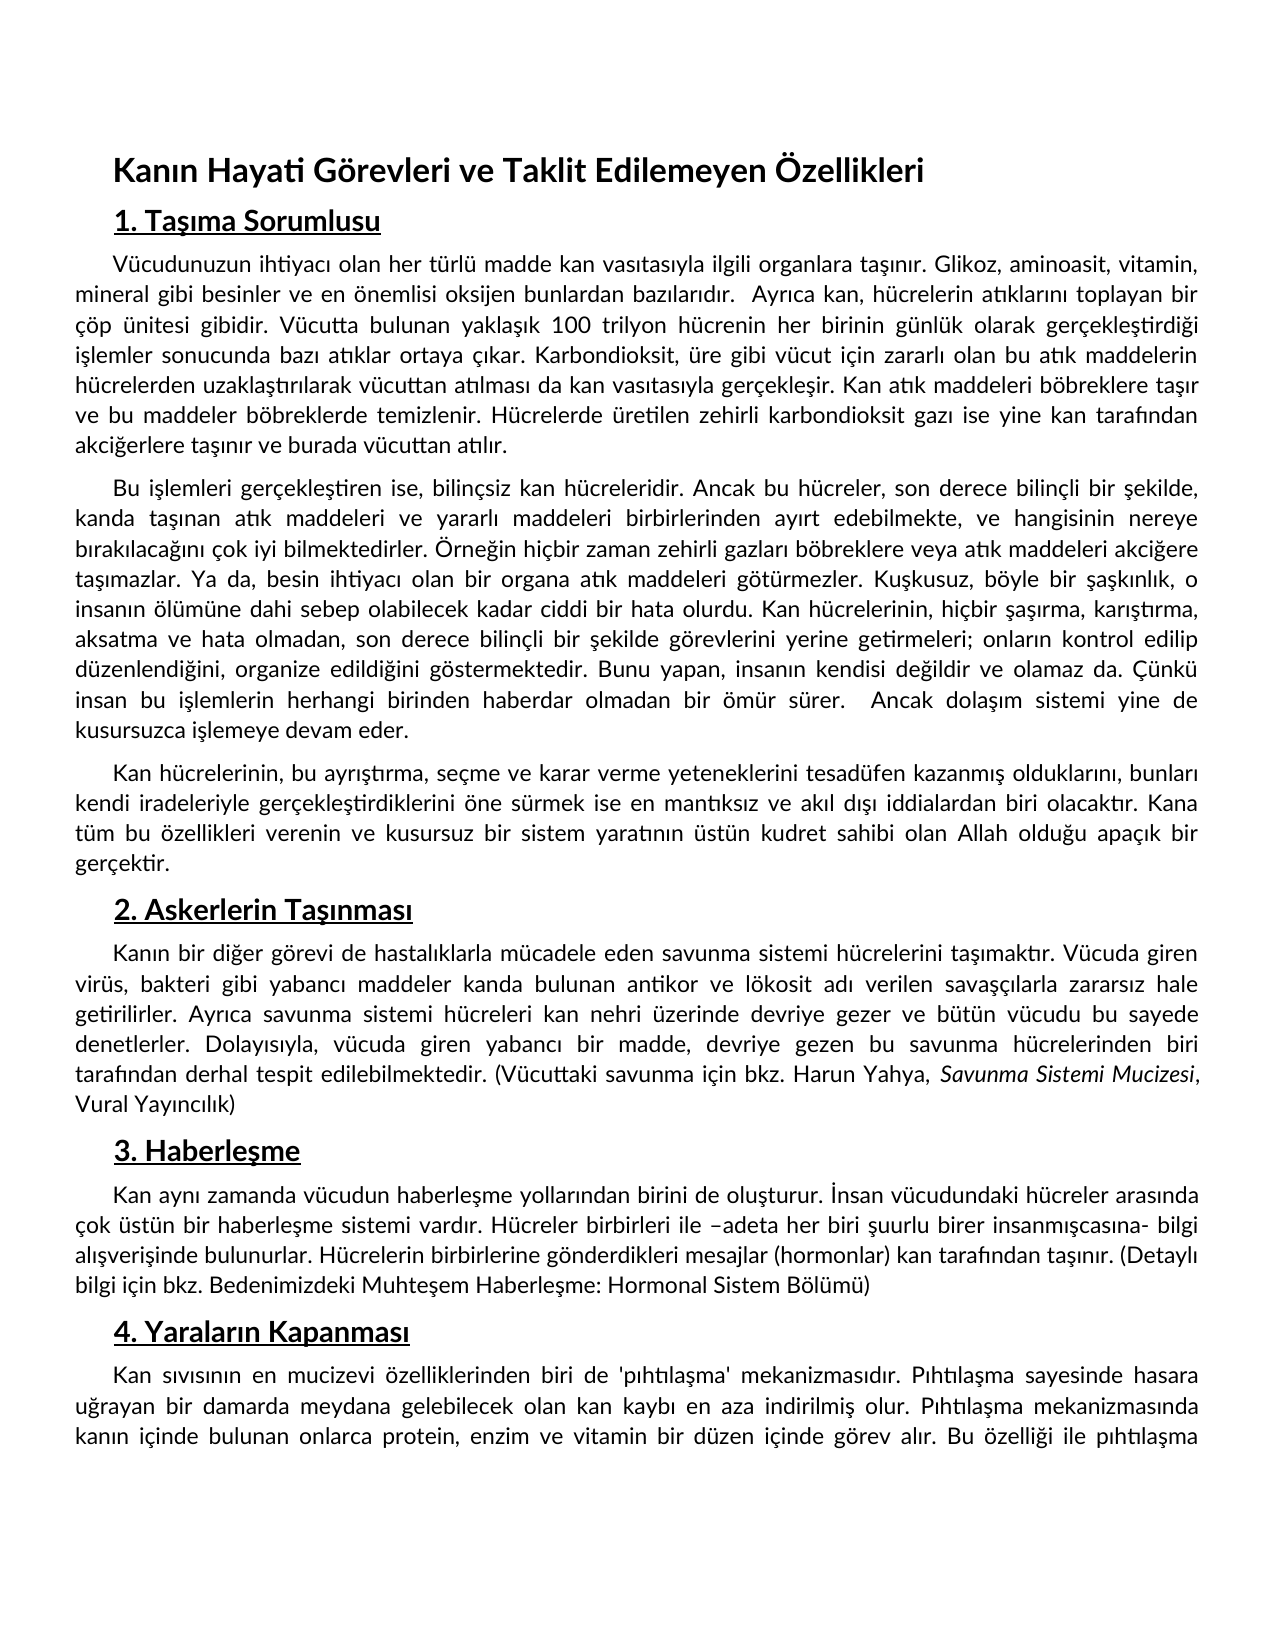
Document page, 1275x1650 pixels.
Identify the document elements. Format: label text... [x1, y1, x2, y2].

text Kan aynı zamanda vücudun haberleşme yollarından birini de oluşturur. İnsan vücudundaki hücreler arasında çok üstün bir haberleşme sistemi vardır. Hücreler birbirleri ile –adeta her biri şuurlu birer insanmışcasına- bilgi alışverişinde bulunurlar. Hücrelerin birbirlerine gönderdikleri mesajlar (hormonlar) kan tarafından taşınır. (Detaylı bilgi için bkz. Bedenimizdeki Muhteşem Haberleşme: Hormonal Sistem Bölümü) [75, 1180, 1200, 1298]
subtitle Kanın Hayati Görevleri ve Taklit Edilemeyen Özellikleri [112, 150, 1200, 190]
text Kan hücrelerinin, bu ayrıştırma, seçme ve karar verme yeteneklerini tesadüfen kazanmış olduklarını, bunları kendi iradeleriyle gerçekleştirdiklerini öne sürmek ise en mantıksız ve akıl dışı iddialardan biri olacaktır. Kana tüm bu özellikleri verenin ve kusursuz bir sistem yaratının üstün kudret sahibi olan Allah olduğu apaçık bir gerçektir. [75, 758, 1200, 876]
subtitle 4. Yaraların Kapanması [113, 1314, 1200, 1349]
subtitle 3. Haberleşme [113, 1133, 1200, 1168]
subtitle 2. Askerlerin Taşınması [113, 892, 1200, 927]
subtitle 1. Taşıma Sorumlusu [113, 202, 1200, 237]
text Kanın bir diğer görevi de hastalıklarla mücadele eden savunma sistemi hücrelerini taşımaktır. Vücuda giren virüs, bakteri gibi yabancı maddeler kanda bulunan antikor ve lökosit adı verilen savaşçılarla zararsız hale getirilirler. Ayrıca savunma sistemi hücreleri kan nehri üzerinde devriye gezer ve bütün vücudu bu sayede denetlerler. Dolayısıyla, vücuda giren yabancı bir madde, devriye gezen bu savunma hücrelerinden biri tarafından derhal tespit edilebilmektedir. (Vücuttaki savunma için bkz. Harun Yahya, Savunma Sistemi Mucizesi, Vural Yayıncılık) [75, 939, 1200, 1118]
text Bu işlemleri gerçekleştiren ise, bilinçsiz kan hücreleridir. Ancak bu hücreler, son derece bilinçli bir şekilde, kanda taşınan atık maddeleri ve yararlı maddeleri birbirlerinden ayırt edebilmekte, ve hangisinin nereye bırakılacağını çok iyi bilmektedirler. Örneğin hiçbir zaman zehirli gazları böbreklere veya atık maddeleri akciğere taşımazlar. Ya da, besin ihtiyacı olan bir organa atık maddeleri götürmezler. Kuşkusuz, böyle bir şaşkınlık, o insanın ölümüne dahi sebep olabilecek kadar ciddi bir hata olurdu. Kan hücrelerinin, hiçbir şaşırma, karıştırma, aksatma ve hata olmadan, son derece bilinçli bir şekilde görevlerini yerine getirmeleri; onların kontrol edilip düzenlendiğini, organize edildiğini göstermektedir. Bunu yapan, insanın kendisi değildir ve olamaz da. Çünkü insan bu işlemlerin herhangi birinden haberdar olmadan bir ömür sürer. Ancak dolaşım sistemi yine de kusursuzca işlemeye devam eder. [75, 474, 1200, 743]
text Kan sıvısının en mucizevi özelliklerinden biri de 'pıhtılaşma' mekanizmasıdır. Pıhtılaşma sayesinde hasara uğrayan bir damarda meydana gelebilecek olan kan kaybı en aza indirilmiş olur. Pıhtılaşma mekanizmasında kanın içinde bulunan onlarca protein, enzim ve vitamin bir düzen içinde görev alır. Bu özelliği ile pıhtılaşma [75, 1361, 1200, 1449]
text Vücudunuzun ihtiyacı olan her türlü madde kan vasıtasıyla ilgili organlara taşınır. Glikoz, aminoasit, vitamin, mineral gibi besinler ve en önemlisi oksijen bunlardan bazılarıdır. Ayrıca kan, hücrelerin atıklarını toplayan bir çöp ünitesi gibidir. Vücutta bulunan yaklaşık 100 trilyon hücrenin her birinin günlük olarak gerçekleştirdiği işlemler sonucunda bazı atıklar ortaya çıkar. Karbondioksit, üre gibi vücut için zararlı olan bu atık maddelerin hücrelerden uzaklaştırılarak vücuttan atılması da kan vasıtasıyla gerçekleşir. Kan atık maddeleri böbreklere taşır ve bu maddeler böbreklerde temizlenir. Hücrelerde üretilen zehirli karbondioksit gazı ise yine kan tarafından akciğerlere taşınır ve burada vücuttan atılır. [75, 250, 1200, 459]
